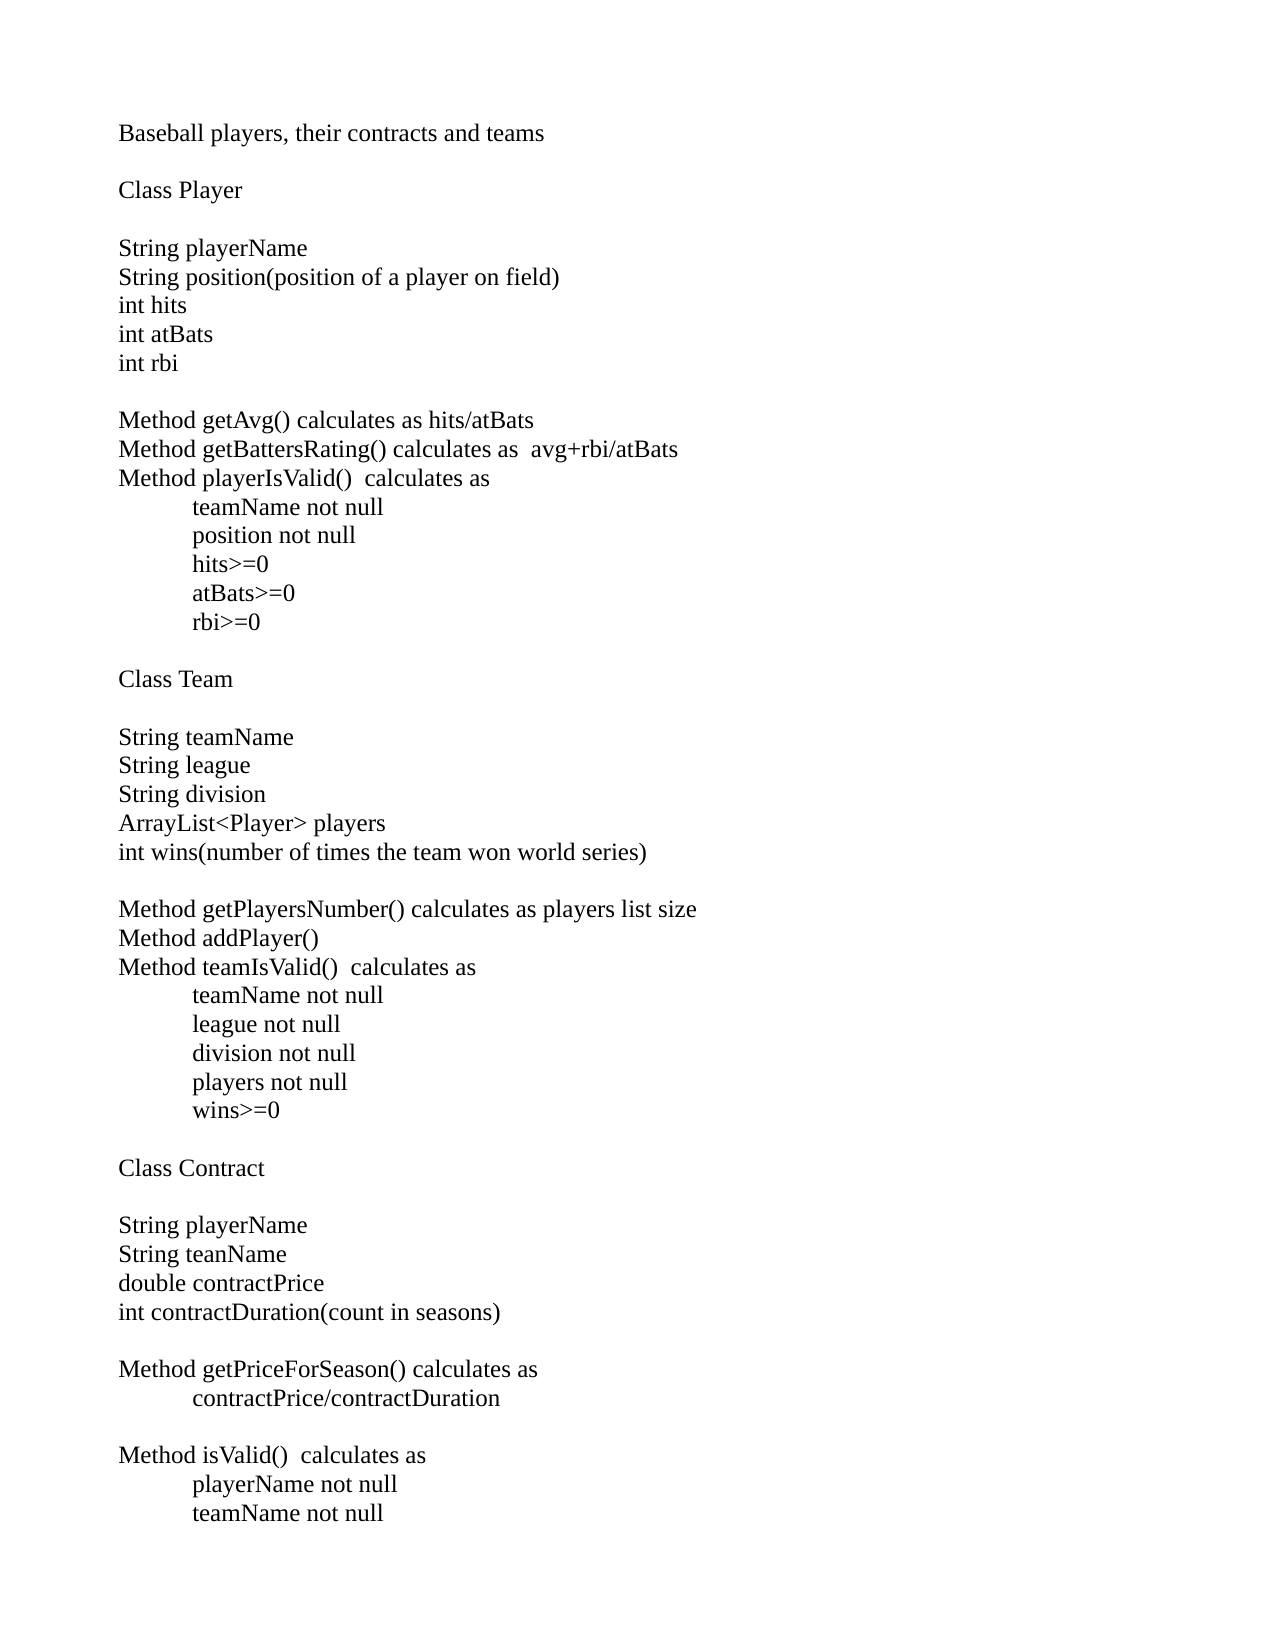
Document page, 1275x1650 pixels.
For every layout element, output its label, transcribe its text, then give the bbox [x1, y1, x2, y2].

text int wins(number of times the team won world series) [118, 837, 1157, 866]
text teamName not null [118, 492, 1157, 521]
text Baseball players, their contracts and teams [118, 118, 1157, 147]
text String league [118, 751, 1157, 779]
text players not null [118, 1067, 1157, 1096]
text Method teamIsValid() calculates as [118, 952, 1157, 981]
text String position(position of a player on field) [118, 262, 1157, 291]
text division not null [118, 1038, 1157, 1067]
text int atBats [118, 319, 1157, 348]
text String playerName [118, 233, 1157, 262]
text ArrayList<Player> players [118, 808, 1157, 837]
text teamName not null [118, 981, 1157, 1009]
text Method getPlayersNumber() calculates as players list size [118, 894, 1157, 923]
text Class Contract [118, 1153, 1157, 1182]
text Class Player [118, 176, 1157, 204]
text hits>=0 [118, 549, 1157, 578]
text Method getPriceForSeason() calculates as [118, 1354, 1157, 1383]
text String playerName [118, 1211, 1157, 1239]
text Method getAvg() calculates as hits/atBats [118, 406, 1157, 434]
text atBats>=0 [118, 578, 1157, 607]
text teamName not null [118, 1498, 1157, 1527]
text Method getBattersRating() calculates as avg+rbi/atBats [118, 434, 1157, 463]
text String teamName [118, 722, 1157, 751]
text Class Team [118, 664, 1157, 693]
text position not null [118, 521, 1157, 549]
text String teanName [118, 1239, 1157, 1268]
text int contractDuration(count in seasons) [118, 1297, 1157, 1326]
text wins>=0 [118, 1096, 1157, 1124]
text int rbi [118, 348, 1157, 377]
text rbi>=0 [118, 607, 1157, 636]
text Method playerIsValid() calculates as [118, 463, 1157, 492]
text Method isValid() calculates as [118, 1441, 1157, 1469]
text contractPrice/contractDuration [118, 1383, 1157, 1412]
text playerName not null [118, 1469, 1157, 1498]
text league not null [118, 1009, 1157, 1038]
text int hits [118, 291, 1157, 319]
text String division [118, 779, 1157, 808]
text double contractPrice [118, 1268, 1157, 1297]
text Method addPlayer() [118, 923, 1157, 952]
